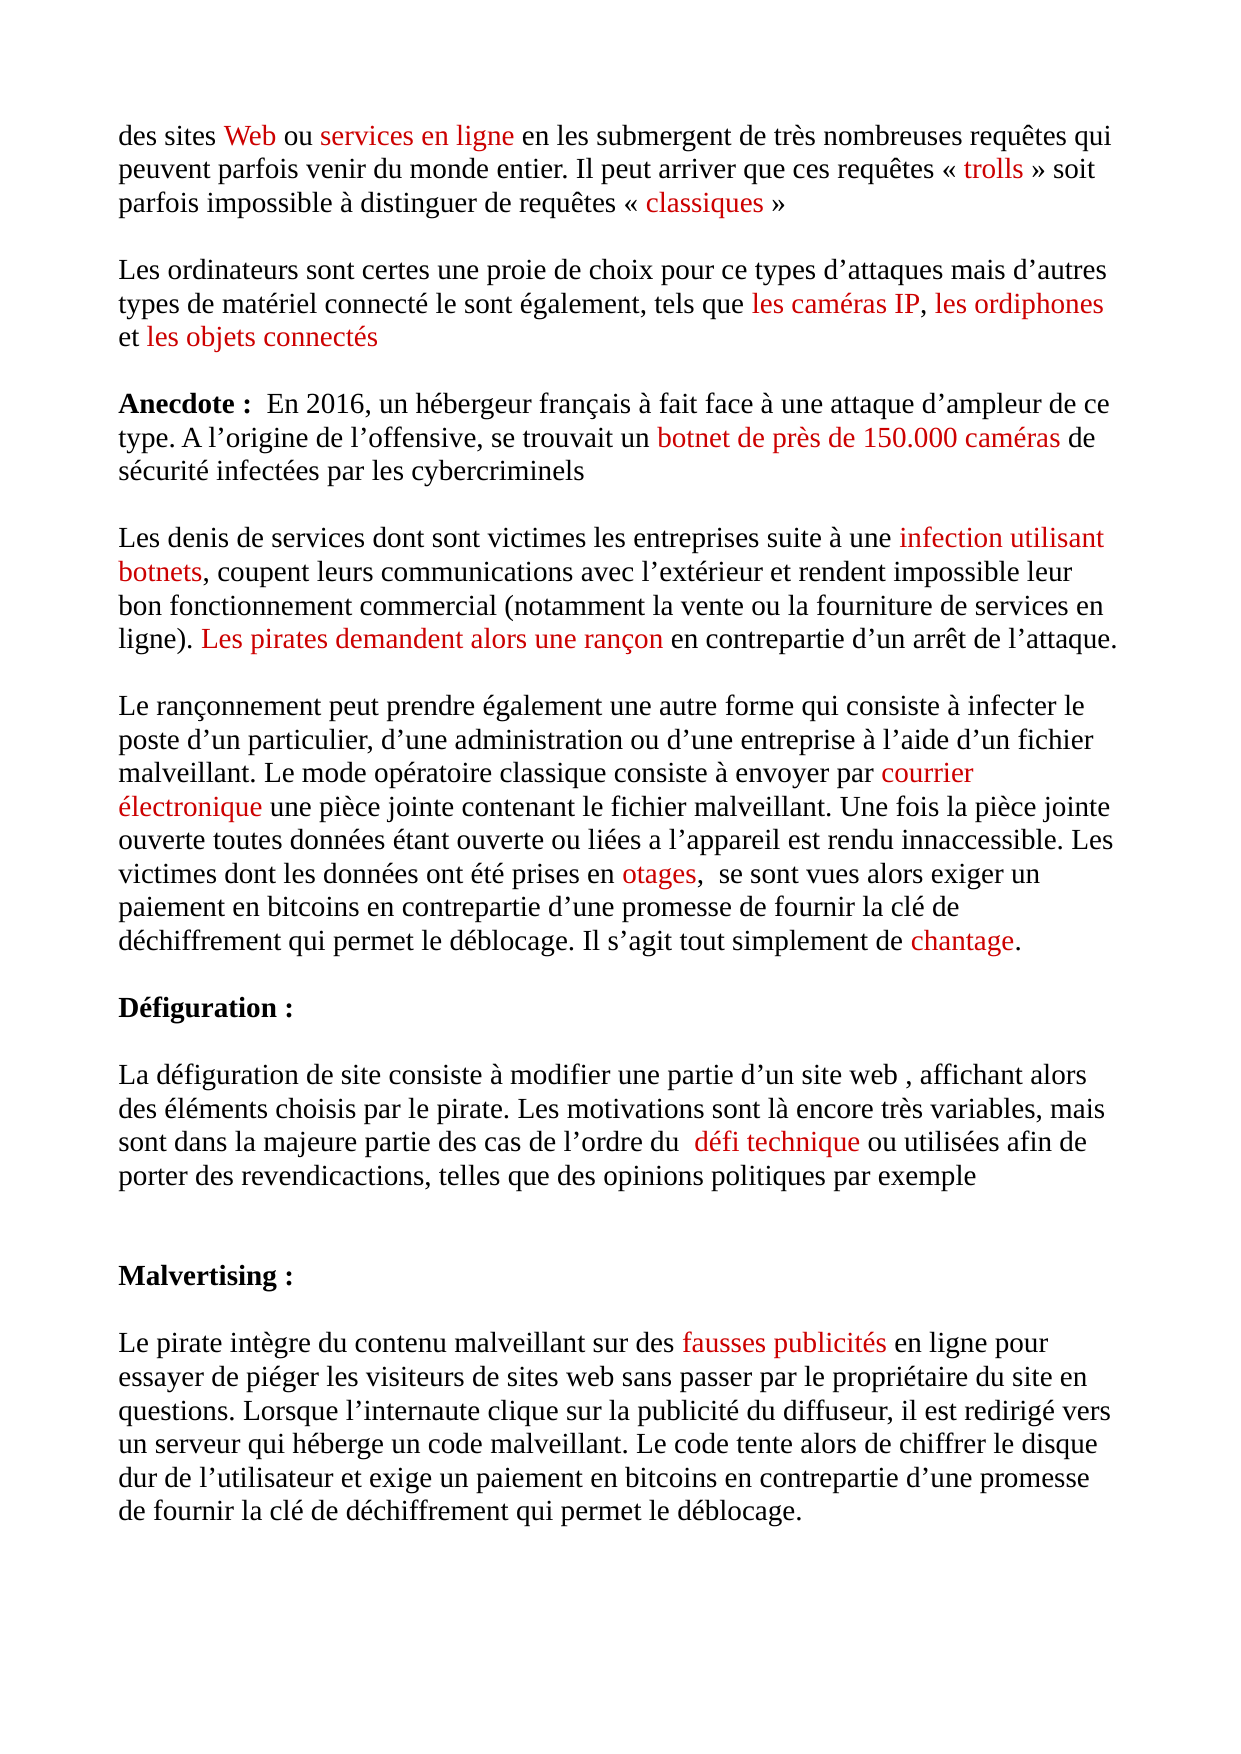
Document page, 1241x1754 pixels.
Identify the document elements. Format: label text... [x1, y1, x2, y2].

text Défiguration : [118, 990, 1122, 1024]
text Anecdote : En 2016, un hébergeur français à fait face à une attaque d’ampleur de ce type. A l’origine de l’offensive, se trouvait un botnet de près de 150.000 caméras de sécurité infectées par les cybercriminels [118, 386, 1122, 487]
text Le pirate intègre du contenu malveillant sur des fausses publicités en ligne pour essayer de piéger les visiteurs de sites web sans passer par le propriétaire du site en questions. Lorsque l’internaute clique sur la publicité du diffuseur, il est redirigé vers un serveur qui héberge un code malveillant. Le code tente alors de chiffrer le disque dur de l’utilisateur et exige un paiement en bitcoins en contrepartie d’une promesse de fournir la clé de déchiffrement qui permet le déblocage. [118, 1326, 1122, 1527]
text Malvertising : [118, 1258, 1122, 1292]
text La défiguration de site consiste à modifier une partie d’un site web , affichant alors des éléments choisis par le pirate. Les motivations sont là encore très variables, mais sont dans la majeure partie des cas de l’ordre du défi technique ou utilisées afin de porter des revendicactions, telles que des opinions politiques par exemple [118, 1057, 1122, 1191]
text Les ordinateurs sont certes une proie de choix pour ce types d’attaques mais d’autres types de matériel connecté le sont également, tels que les caméras IP, les ordiphones et les objets connectés [118, 252, 1122, 353]
text des sites Web ou services en ligne en les submergent de très nombreuses requêtes qui peuvent parfois venir du monde entier. Il peut arriver que ces requêtes « trolls » soit parfois impossible à distinguer de requêtes « classiques » [118, 118, 1122, 219]
text Le rançonnement peut prendre également une autre forme qui consiste à infecter le poste d’un particulier, d’une administration ou d’une entreprise à l’aide d’un fichier malveillant. Le mode opératoire classique consiste à envoyer par courrier électronique une pièce jointe contenant le fichier malveillant. Une fois la pièce jointe ouverte toutes données étant ouverte ou liées a l’appareil est rendu innaccessible. Les victimes dont les données ont été prises en otages, se sont vues alors exiger un paiement en bitcoins en contrepartie d’une promesse de fournir la clé de déchiffrement qui permet le déblocage. Il s’agit tout simplement de chantage. [118, 688, 1122, 957]
text Les denis de services dont sont victimes les entreprises suite à une infection utilisant botnets, coupent leurs communications avec l’extérieur et rendent impossible leur bon fonctionnement commercial (notamment la vente ou la fourniture de services en ligne). Les pirates demandent alors une rançon en contrepartie d’un arrêt de l’attaque. [118, 521, 1122, 655]
